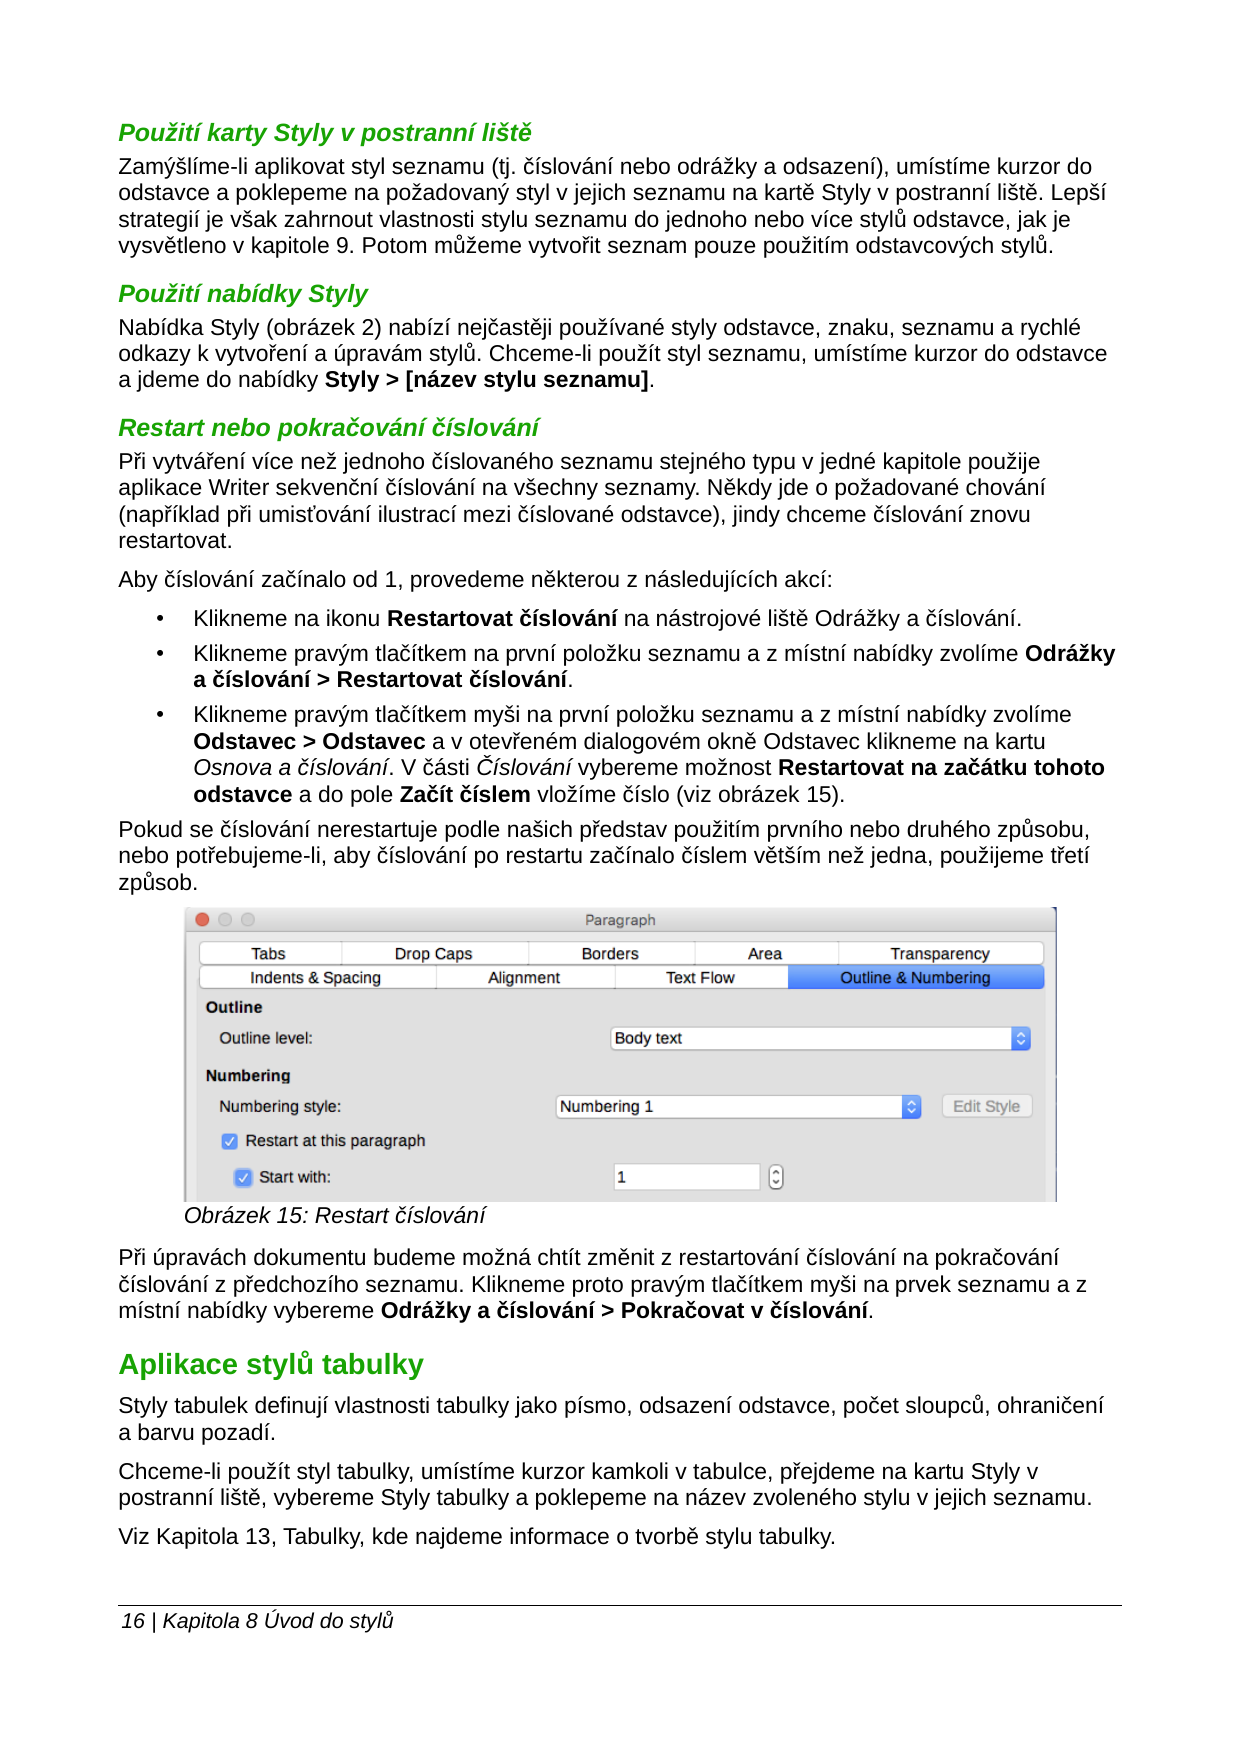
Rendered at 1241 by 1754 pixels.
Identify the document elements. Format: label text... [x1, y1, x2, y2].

text Styly tabulek definují vlastnosti tabulky jako písmo, odsazení odstavce, počet sloupců, ohraničení a barvu pozadí. [118, 1392, 1122, 1445]
text Chceme-li použít styl tabulky, umístíme kurzor kamkoli v tabulce, přejdeme na kartu Styly v postranní liště, vybereme Styly tabulky a poklepeme na název zvoleného stylu v jejich seznamu. [118, 1458, 1122, 1510]
list Klikneme na ikonu Restartovat číslování na nástrojové liště Odrážky a číslování. [156, 605, 1122, 631]
subtitle Aplikace stylů tabulky [118, 1347, 1122, 1381]
text Viz Kapitola 13, Tabulky, kde najdeme informace o tvorbě stylu tabulky. [118, 1523, 1122, 1549]
text Obrázek 15: Restart číslování [183, 1202, 1057, 1228]
list Klikneme pravým tlačítkem na první položku seznamu a z místní nabídky zvolíme Odrážky a číslování > Restartovat číslování. [156, 640, 1122, 693]
text Při vytváření více než jednoho číslovaného seznamu stejného typu v jedné kapitole použije aplikace Writer sekvenční číslování na všechny seznamy. Někdy jde o požadované chování (například při umisťování ilustrací mezi číslované odstavce), jindy chceme číslování znovu restartovat. [118, 448, 1122, 553]
picture [183, 907, 1057, 1202]
text Pokud se číslování nerestartuje podle našich představ použitím prvního nebo druhého způsobu, nebo potřebujeme-li, aby číslování po restartu začínalo číslem větším než jedna, použijeme třetí způsob. [118, 816, 1122, 895]
text Při úpravách dokumentu budeme možná chtít změnit z restartování číslování na pokračování číslování z předchozího seznamu. Klikneme proto pravým tlačítkem myši na prvek seznamu a z místní nabídky vybereme Odrážky a číslování > Pokračovat v číslování. [118, 1244, 1122, 1323]
subtitle Použití nabídky Styly [118, 279, 1122, 308]
text Zamýšlíme-li aplikovat styl seznamu (tj. číslování nebo odrážky a odsazení), umístíme kurzor do odstavce a poklepeme na požadovaný styl v jejich seznamu na kartě Styly v postranní liště. Lepší strategií je však zahrnout vlastnosti stylu seznamu do jednoho nebo více stylů odstavce, jak je vysvětleno v kapitole 9. Potom můžeme vytvořit seznam pouze použitím odstavcových stylů. [118, 153, 1122, 258]
subtitle Restart nebo pokračování číslování [118, 413, 1122, 442]
list Aby číslování začínalo od 1, provedeme některou z následujících akcí: [118, 566, 1122, 592]
text Nabídka Styly (obrázek 2) nabízí nejčastěji používané styly odstavce, znaku, seznamu a rychlé odkazy k vytvoření a úpravám stylů. Chceme-li použít styl seznamu, umístíme kurzor do odstavce a jdeme do nabídky Styly > [název stylu seznamu]. [118, 313, 1122, 393]
list Klikneme pravým tlačítkem myši na první položku seznamu a z místní nabídky zvolíme Odstavec > Odstavec a v otevřeném dialogovém okně Odstavec klikneme na kartu Osnova a číslování. V části Číslování vybereme možnost Restartovat na začátku tohoto odstavce a do pole Začít číslem vložíme číslo (viz obrázek 15). [156, 701, 1122, 807]
subtitle Použití karty Styly v postranní liště [118, 118, 1122, 147]
